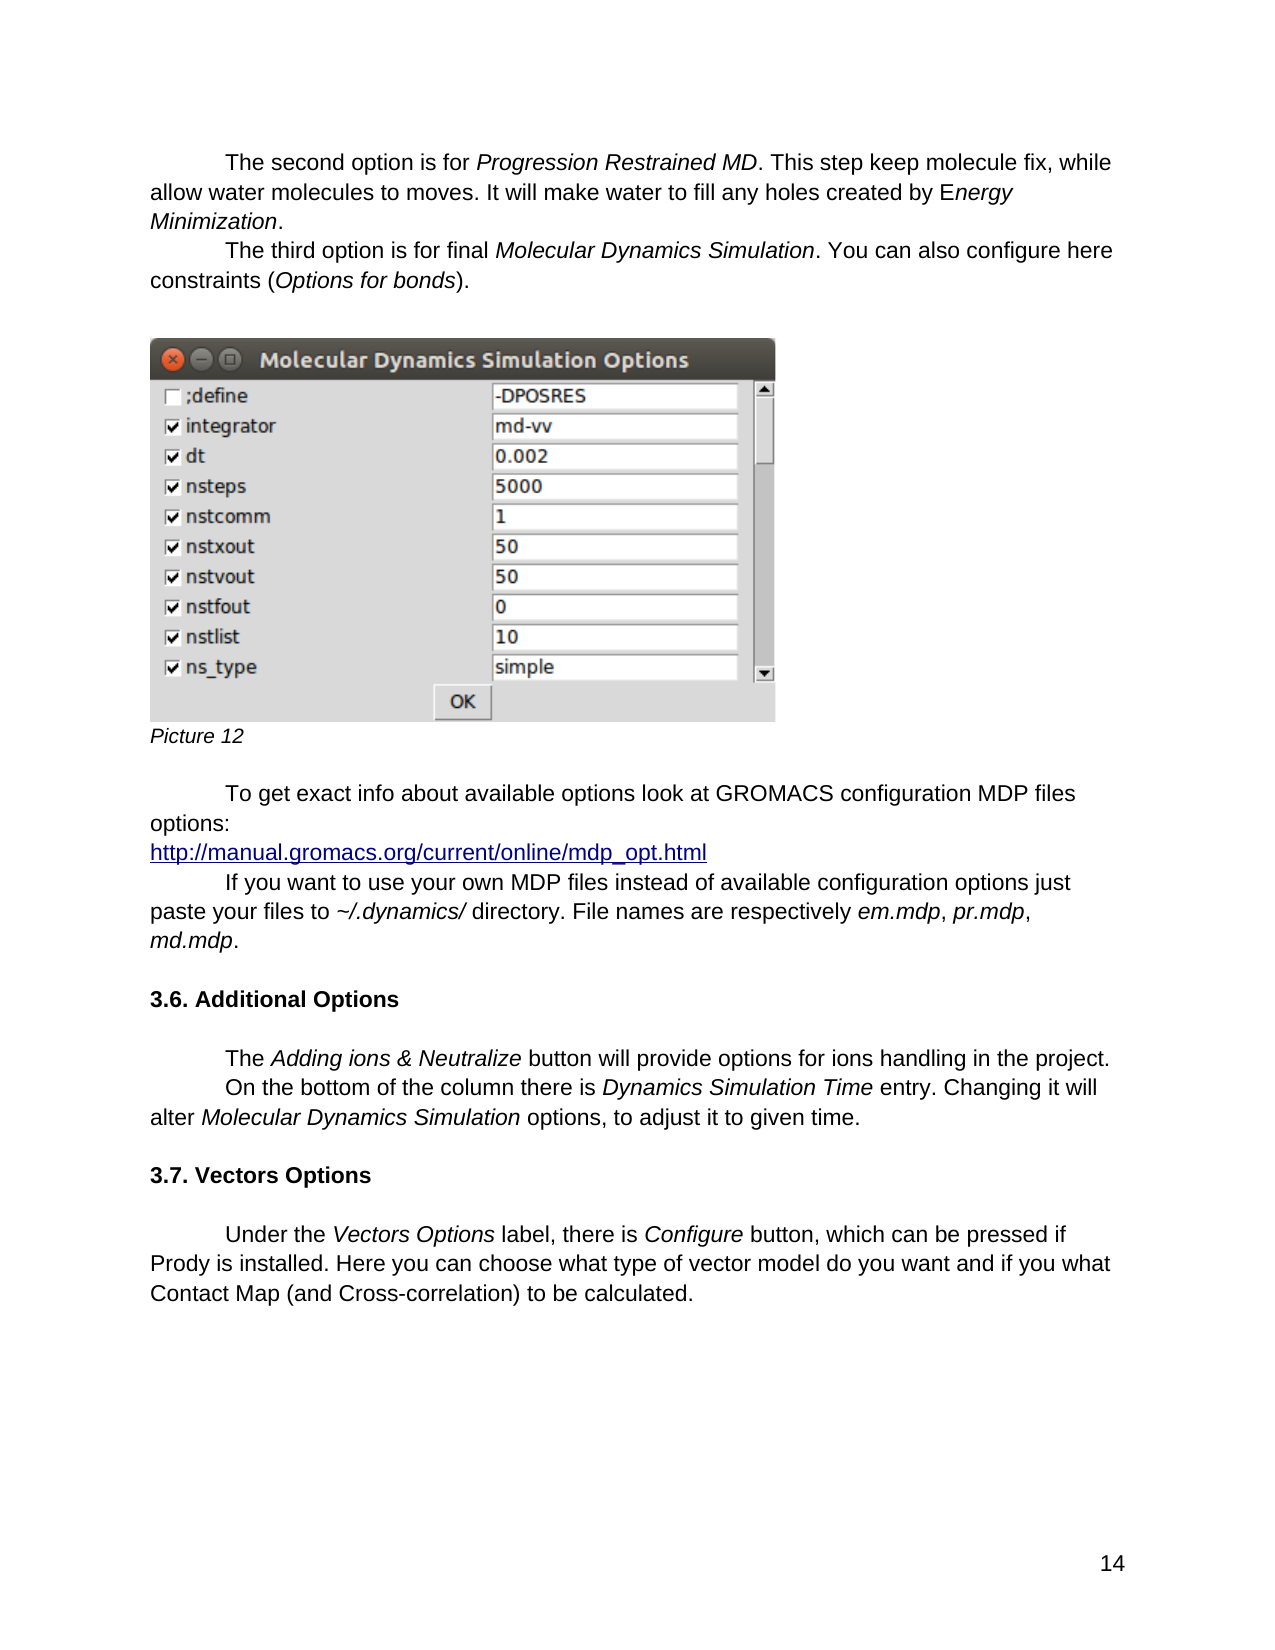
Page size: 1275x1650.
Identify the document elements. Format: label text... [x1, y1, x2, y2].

text 3.6. Additional Options [150, 987, 1125, 1012]
text The third option is for final Molecular Dynamics Simulation. You can also configure here constraints (Options for bonds). [150, 238, 1125, 293]
text 3.7. Vectors Options [150, 1163, 1125, 1188]
text To get exact info about available options look at GROMACS configuration MDP files options: [150, 781, 1125, 836]
text Under the Vectors Options label, there is Configure button, which can be pressed if Prody is installed. Here you can choose what type of vector model do you want and if you what Contact Map (and Cross-correlation) to be calculated. [150, 1222, 1125, 1306]
text Picture 12 [150, 722, 776, 748]
text If you want to use your own MDP files instead of available configuration options just paste your files to ~/.dynamics/ directory. File names are respectively em.mdp, pr.mdp, md.mdp. [150, 869, 1125, 953]
text The second option is for Progression Restrained MD. This step keep molecule fix, while allow water molecules to moves. It will make water to fill any holes created by Energy Minimization. [150, 150, 1125, 234]
text On the bottom of the column there is Dynamics Simulation Time entry. Changing it will alter Molecular Dynamics Simulation options, to adjust it to given time. [150, 1075, 1125, 1130]
text http://manual.gromacs.org/current/online/mdp_opt.html [150, 840, 1125, 865]
picture [150, 338, 776, 722]
text The Adding ions & Neutralize button will provide options for ions handling in the project. [150, 1045, 1125, 1071]
